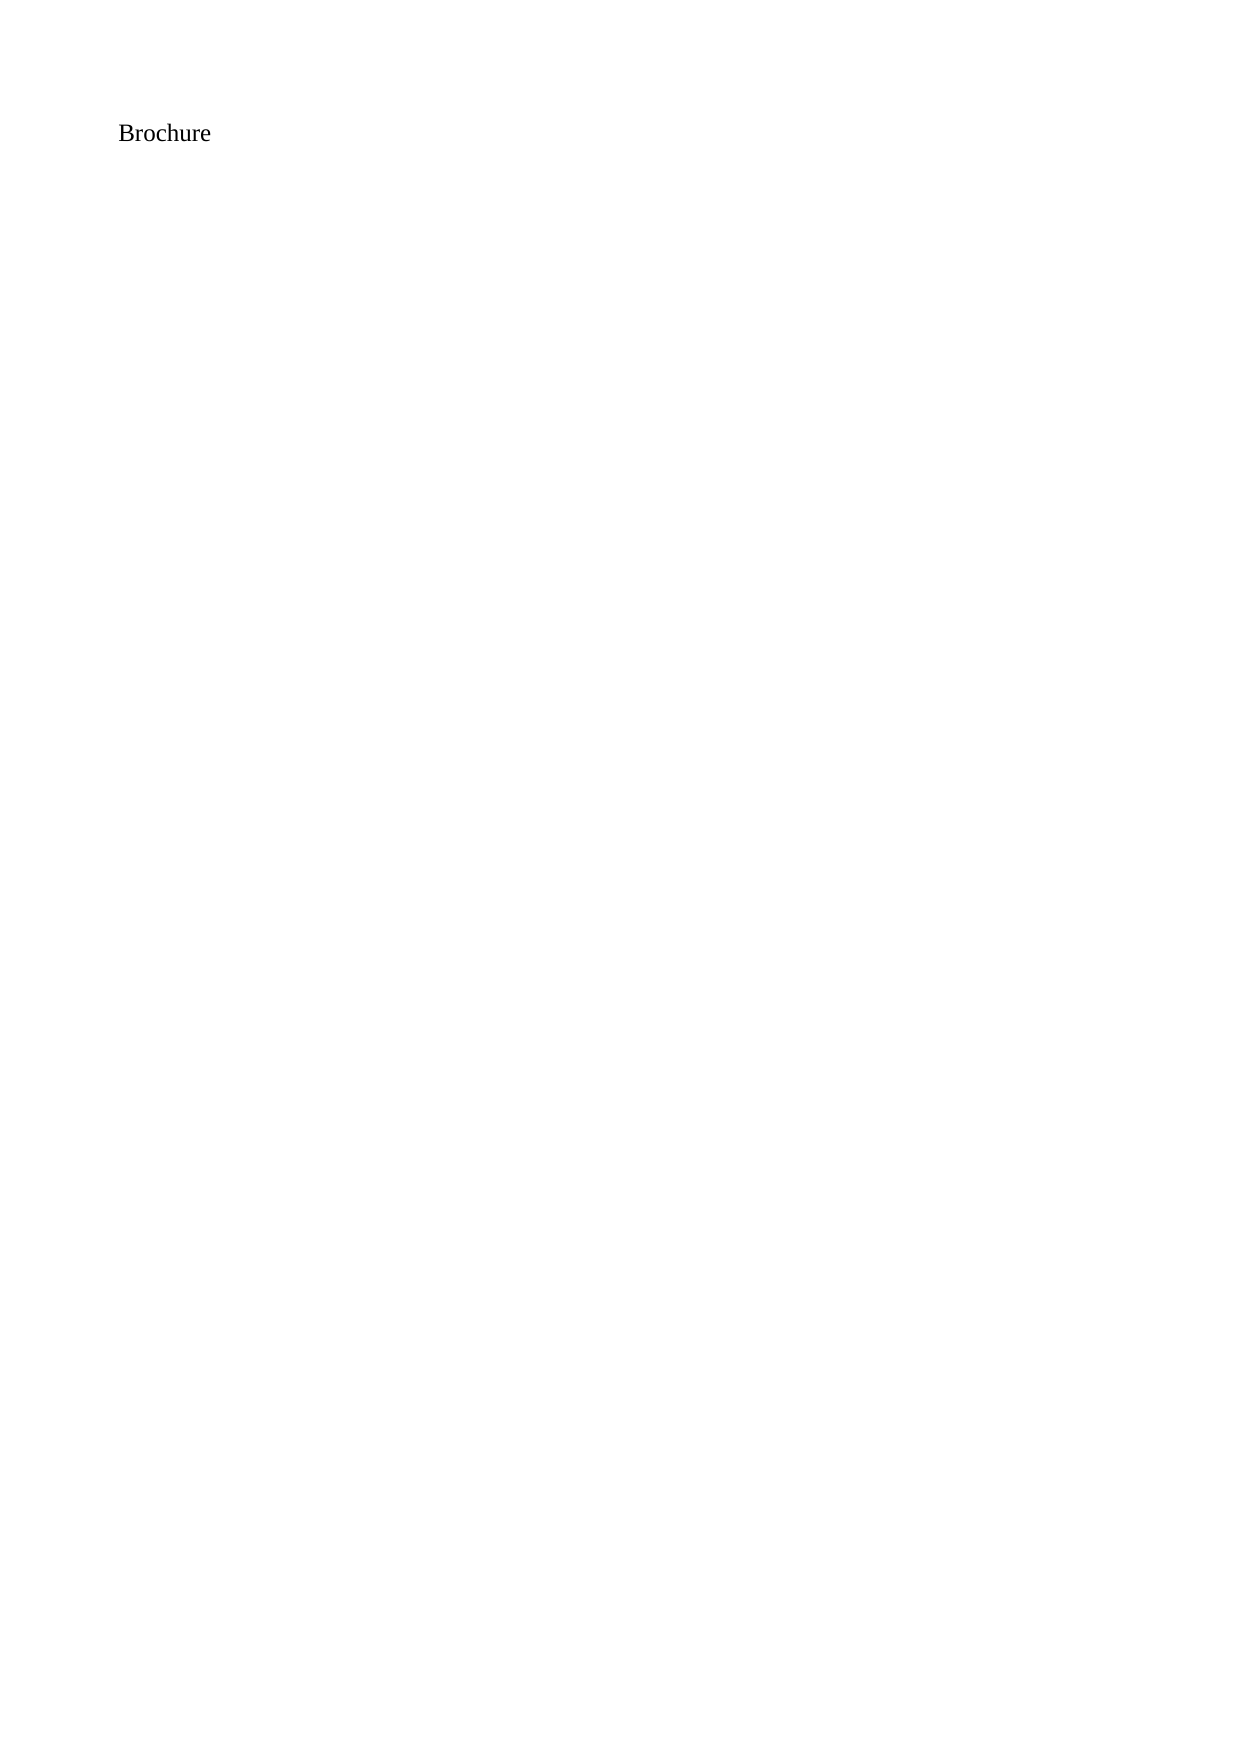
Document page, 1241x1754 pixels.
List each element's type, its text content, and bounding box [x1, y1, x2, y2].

text Brochure [118, 118, 1122, 147]
